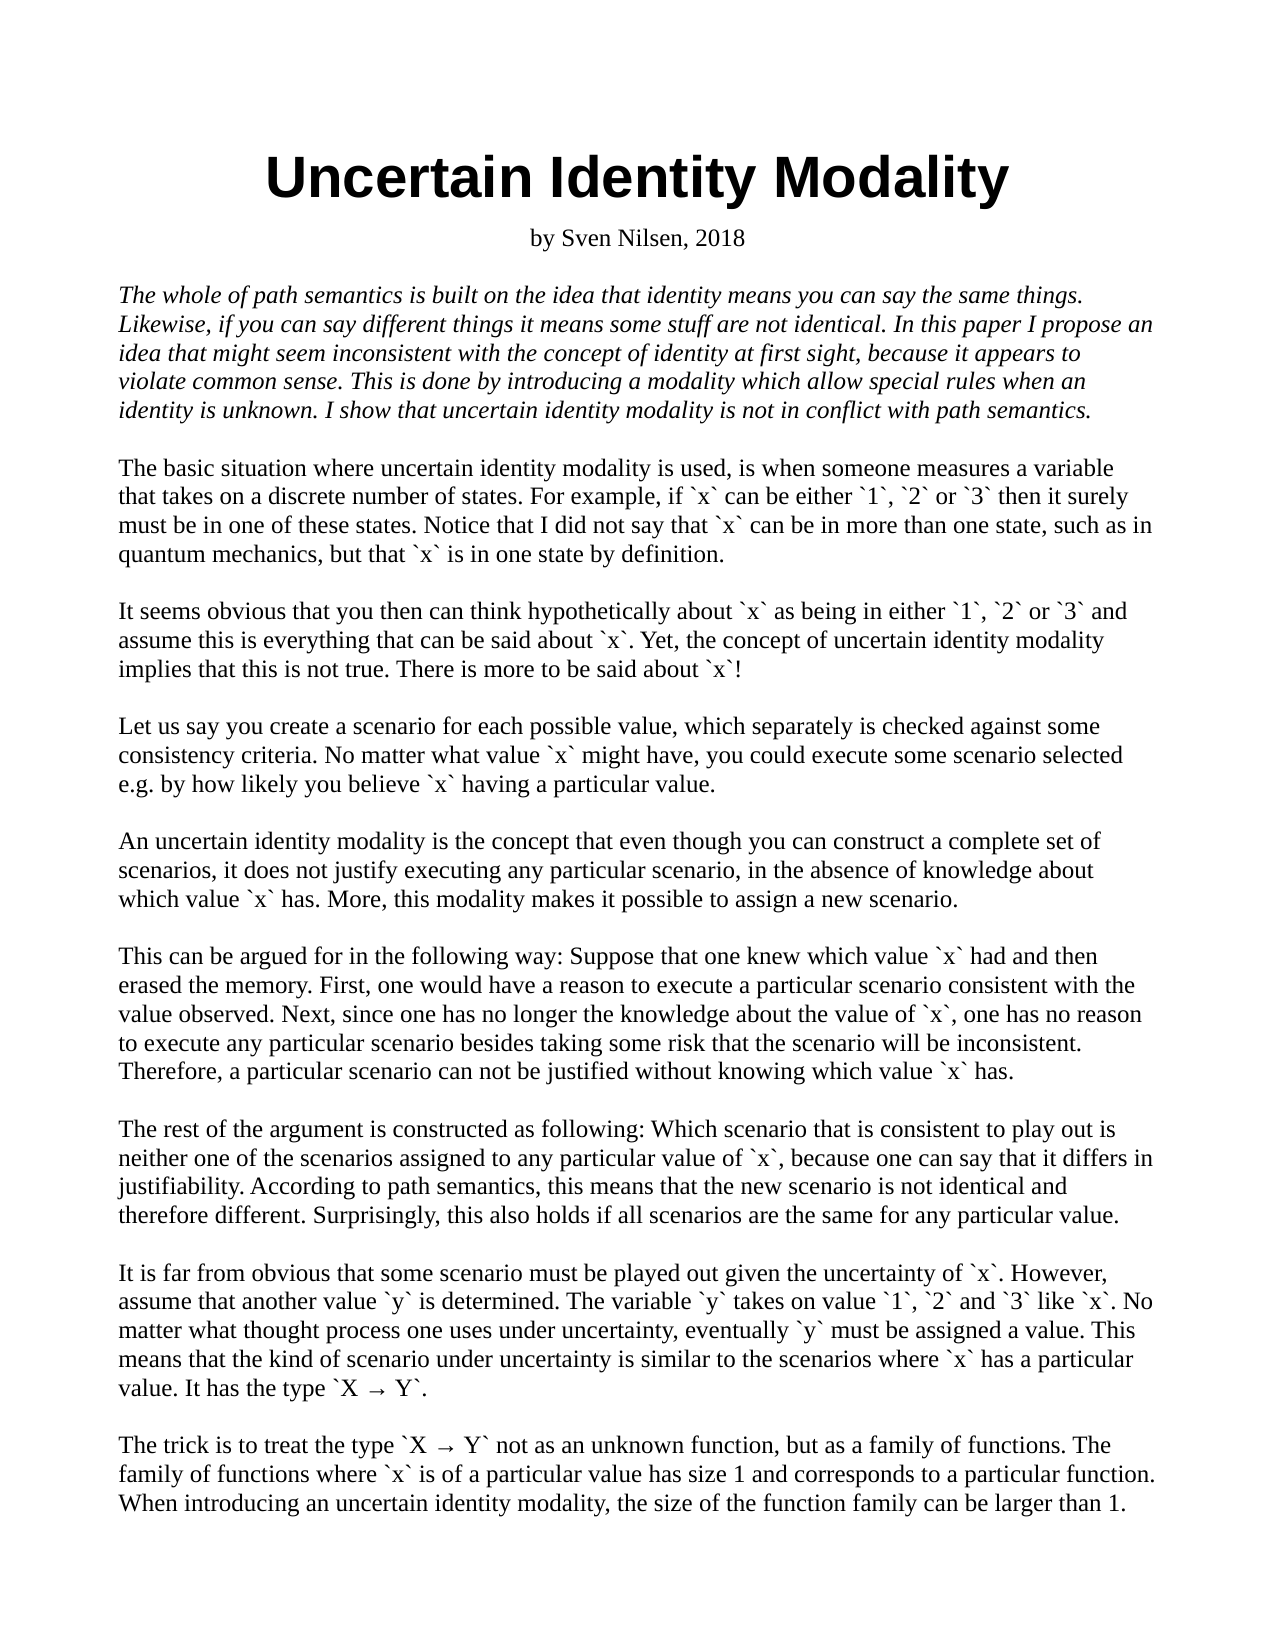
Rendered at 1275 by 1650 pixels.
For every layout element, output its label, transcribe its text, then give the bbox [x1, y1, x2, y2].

text It is far from obvious that some scenario must be played out given the uncertainty of `x`. However, assume that another value `y` is determined. The variable `y` takes on value `1`, `2` and `3` like `x`. No matter what thought process one uses under uncertainty, eventually `y` must be assigned a value. This means that the kind of scenario under uncertainty is similar to the scenarios where `x` has a particular value. It has the type `X → Y`. [118, 1258, 1157, 1401]
title Uncertain Identity Modality [118, 143, 1157, 210]
text The basic situation where uncertain identity modality is used, is when someone measures a variable that takes on a discrete number of states. For example, if `x` can be either `1`, `2` or `3` then it surely must be in one of these states. Notice that I did not say that `x` can be in more than one state, such as in quantum mechanics, but that `x` is in one state by definition. [118, 453, 1157, 568]
text by Sven Nilsen, 2018 [118, 223, 1157, 251]
text This can be argued for in the following way: Suppose that one knew which value `x` had and then erased the memory. First, one would have a reason to execute a particular scenario consistent with the value observed. Next, since one has no longer the knowledge about the value of `x`, one has no reason to execute any particular scenario besides taking some risk that the scenario will be inconsistent. Therefore, a particular scenario can not be justified without knowing which value `x` has. [118, 941, 1157, 1085]
text The whole of path semantics is built on the idea that identity means you can say the same things. Likewise, if you can say different things it means some stuff are not identical. In this paper I propose an idea that might seem inconsistent with the concept of identity at first sight, because it appears to violate common sense. This is done by introducing a modality which allow special rules when an identity is unknown. I show that uncertain identity modality is not in conflict with path semantics. [118, 280, 1157, 424]
text The trick is to treat the type `X → Y` not as an unknown function, but as a family of functions. The family of functions where `x` is of a particular value has size 1 and corresponds to a particular function. When introducing an uncertain identity modality, the size of the function family can be larger than 1. [118, 1430, 1157, 1516]
text Let us say you create a scenario for each possible value, which separately is checked against some consistency criteria. No matter what value `x` might have, you could execute some scenario selected e.g. by how likely you believe `x` having a particular value. [118, 711, 1157, 798]
text The rest of the argument is constructed as following: Which scenario that is consistent to play out is neither one of the scenarios assigned to any particular value of `x`, because one can say that it differs in justifiability. According to path semantics, this means that the new scenario is not identical and therefore different. Surprisingly, this also holds if all scenarios are the same for any particular value. [118, 1114, 1157, 1229]
text An uncertain identity modality is the concept that even though you can construct a complete set of scenarios, it does not justify executing any particular scenario, in the absence of knowledge about which value `x` has. More, this modality makes it possible to assign a new scenario. [118, 826, 1157, 913]
text It seems obvious that you then can think hypothetically about `x` as being in either `1`, `2` or `3` and assume this is everything that can be said about `x`. Yet, the concept of uncertain identity modality implies that this is not true. There is more to be said about `x`! [118, 596, 1157, 683]
